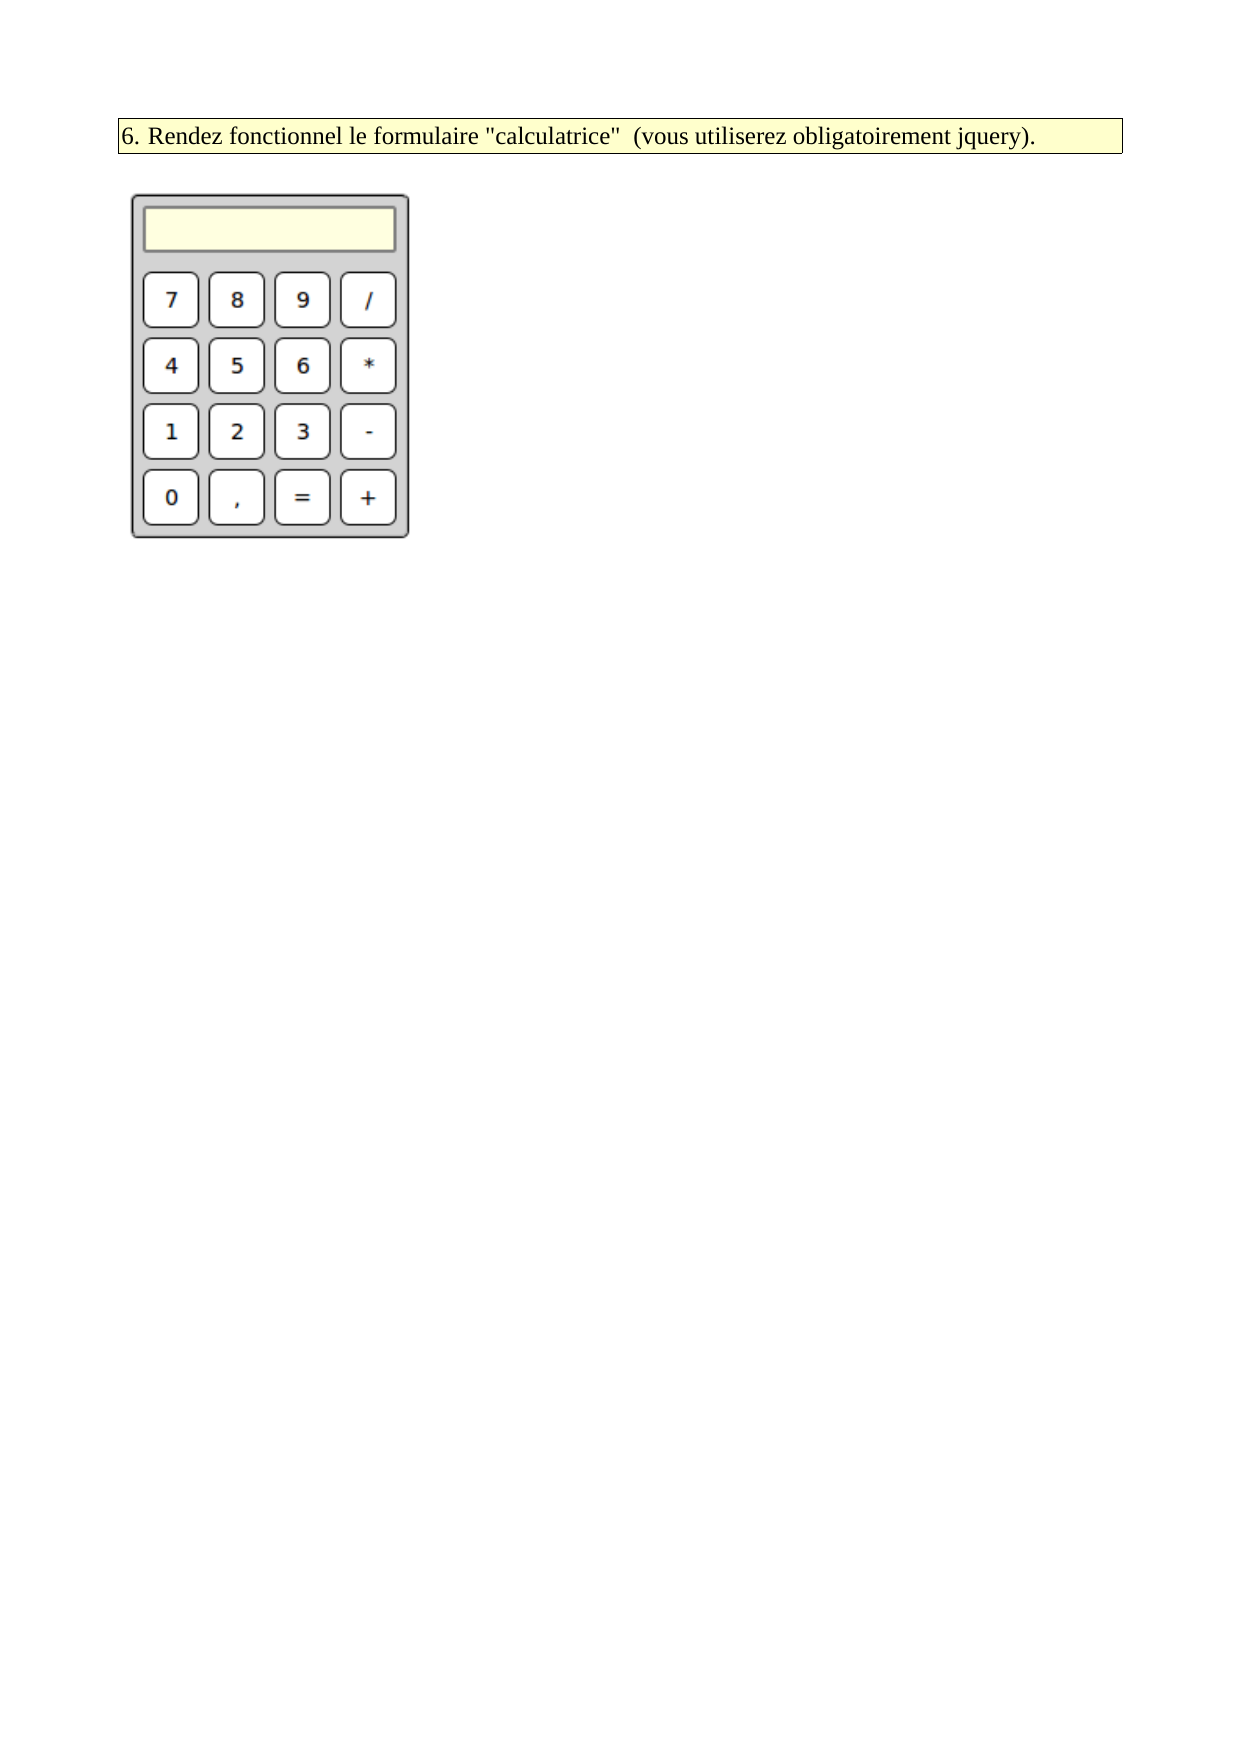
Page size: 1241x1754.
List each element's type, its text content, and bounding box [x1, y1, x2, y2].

picture [118, 181, 436, 554]
list Rendez fonctionnel le formulaire "calculatrice" (vous utiliserez obligatoirement jquery). [119, 119, 1122, 153]
